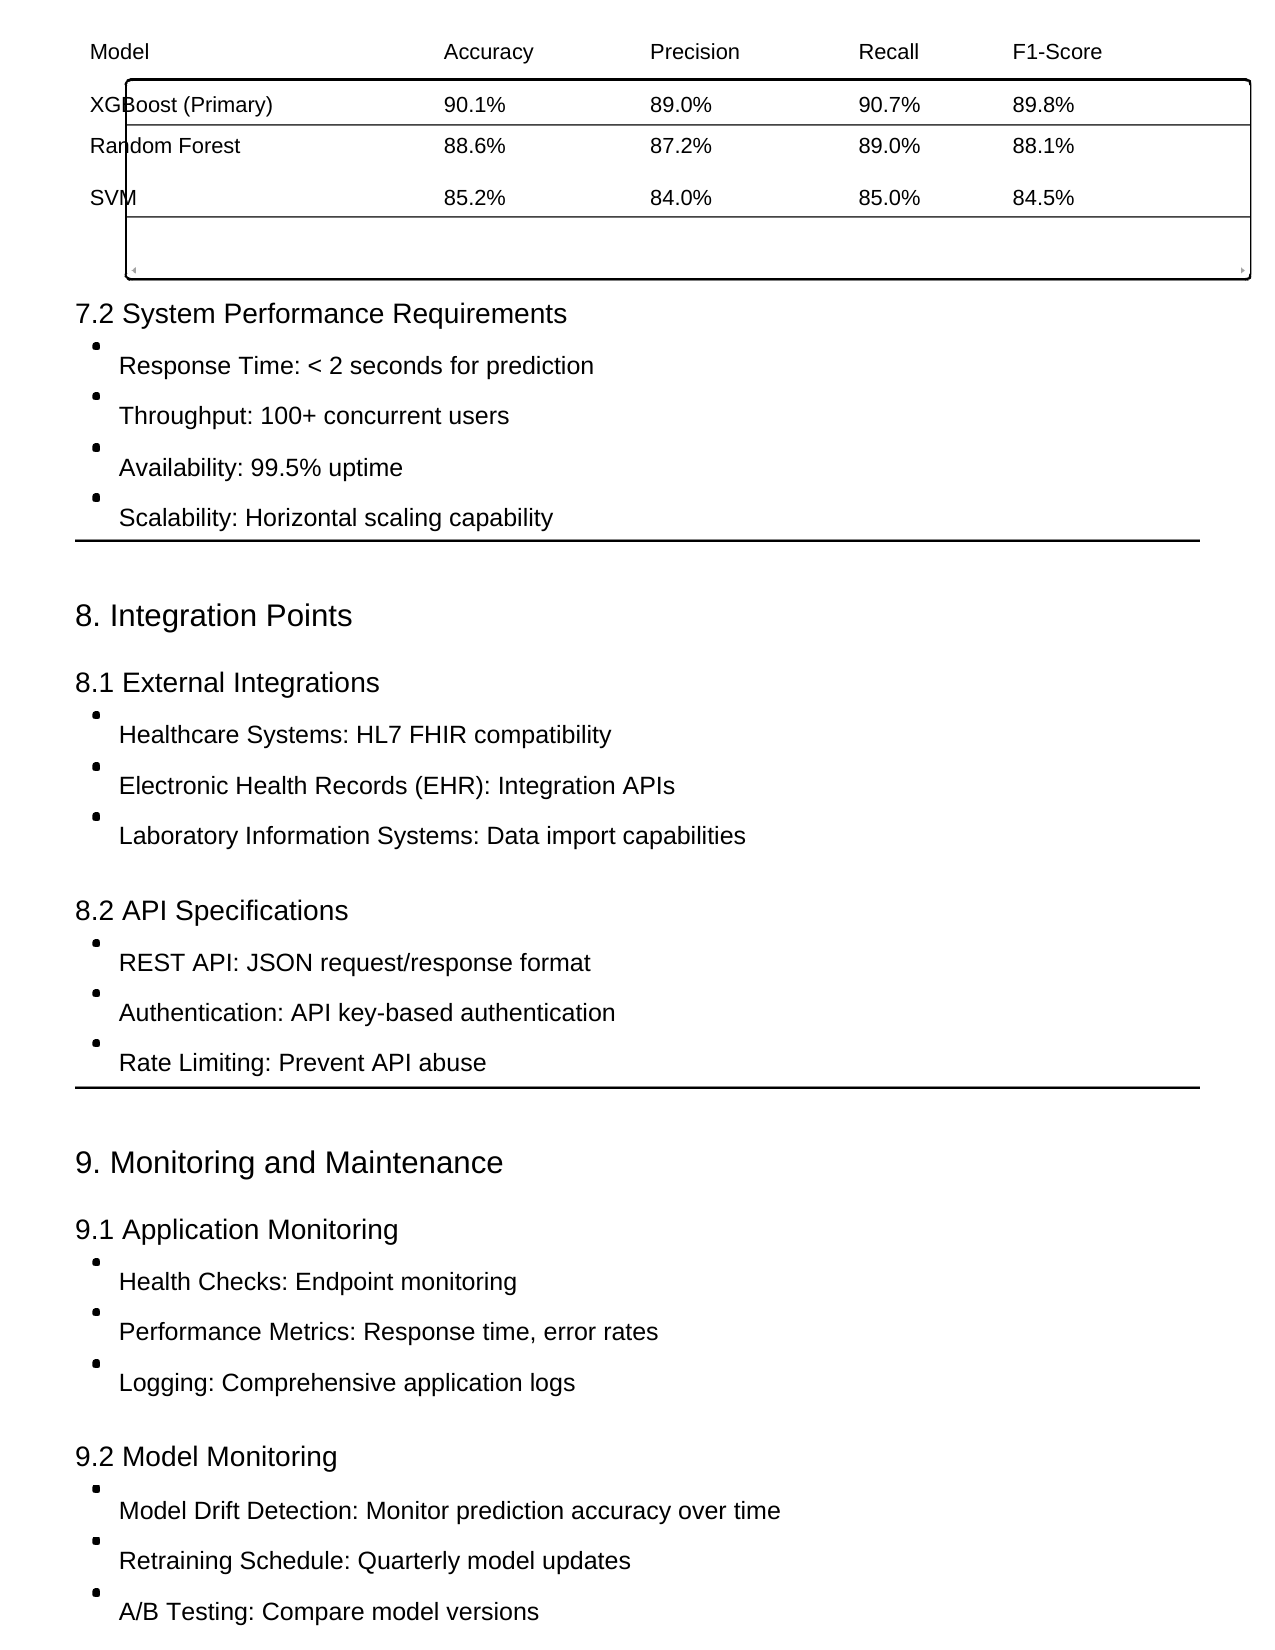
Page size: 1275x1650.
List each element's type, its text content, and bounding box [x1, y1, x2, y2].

picture [92, 443, 100, 452]
picture [92, 1537, 100, 1545]
text Model Drift Detection: Monitor prediction accuracy over time [119, 1496, 1225, 1524]
picture [92, 1039, 100, 1047]
text 8.2 API Specifications [75, 894, 1225, 927]
text Laboratory Information Systems: Data import capabilities [119, 821, 1225, 850]
text A/B Testing: Compare model versions [119, 1597, 1225, 1626]
text Rate Limiting: Prevent API abuse [119, 1048, 1225, 1077]
text Scalability: Horizontal scaling capability [119, 502, 1225, 531]
picture [92, 711, 100, 719]
picture [92, 1359, 100, 1368]
picture [92, 392, 100, 400]
table_cell [50, 184, 77, 223]
table_header Recall [846, 39, 999, 78]
picture [92, 989, 100, 997]
picture [92, 493, 100, 502]
picture [92, 812, 100, 821]
text Authentication: API key-based authentication [119, 998, 1225, 1027]
table_header [50, 39, 77, 92]
text REST API: JSON request/response format [119, 948, 1225, 977]
text 8. Integration Points [75, 597, 1225, 633]
table_header Accuracy [430, 39, 636, 78]
text 7.2 System Performance Requirements [75, 297, 1225, 330]
table_cell XGBoost (Primary) [77, 92, 123, 133]
text 8.1 External Integrations [75, 666, 1225, 698]
picture [92, 342, 100, 350]
table_cell [77, 239, 123, 269]
text Response Time: < 2 seconds for prediction [119, 351, 1225, 380]
text Logging: Comprehensive application logs [119, 1368, 1225, 1397]
table_cell [50, 92, 77, 133]
table_header Precision [636, 39, 846, 78]
table_cell SVM [77, 184, 123, 223]
table_cell [50, 133, 77, 184]
table_cell Random Forest [77, 133, 123, 184]
table_header Model [77, 39, 430, 92]
text Throughput: 100+ concurrent users [119, 401, 1225, 430]
text 9.2 Model Monitoring [75, 1440, 1225, 1472]
text 9.1 Application Monitoring [75, 1213, 1225, 1246]
text Performance Metrics: Response time, error rates [119, 1317, 1225, 1346]
picture [92, 1588, 100, 1597]
table_header [1198, 39, 1225, 78]
text Availability: 99.5% uptime [119, 452, 1225, 481]
table_cell [50, 224, 77, 239]
text Health Checks: Endpoint monitoring [119, 1267, 1225, 1296]
picture [92, 1308, 100, 1316]
text Healthcare Systems: HL7 FHIR compatibility [119, 720, 1225, 748]
table_cell [50, 239, 77, 269]
table_header F1-Score [999, 39, 1198, 78]
picture [92, 1258, 100, 1266]
text Electronic Health Records (EHR): Integration APIs [119, 771, 1225, 800]
text 9. Monitoring and Maintenance [75, 1144, 1225, 1180]
picture [123, 78, 1252, 281]
picture [92, 762, 100, 771]
table_cell [77, 224, 123, 239]
picture [92, 1485, 100, 1493]
text Retraining Schedule: Quarterly model updates [119, 1546, 1225, 1574]
picture [92, 939, 100, 947]
